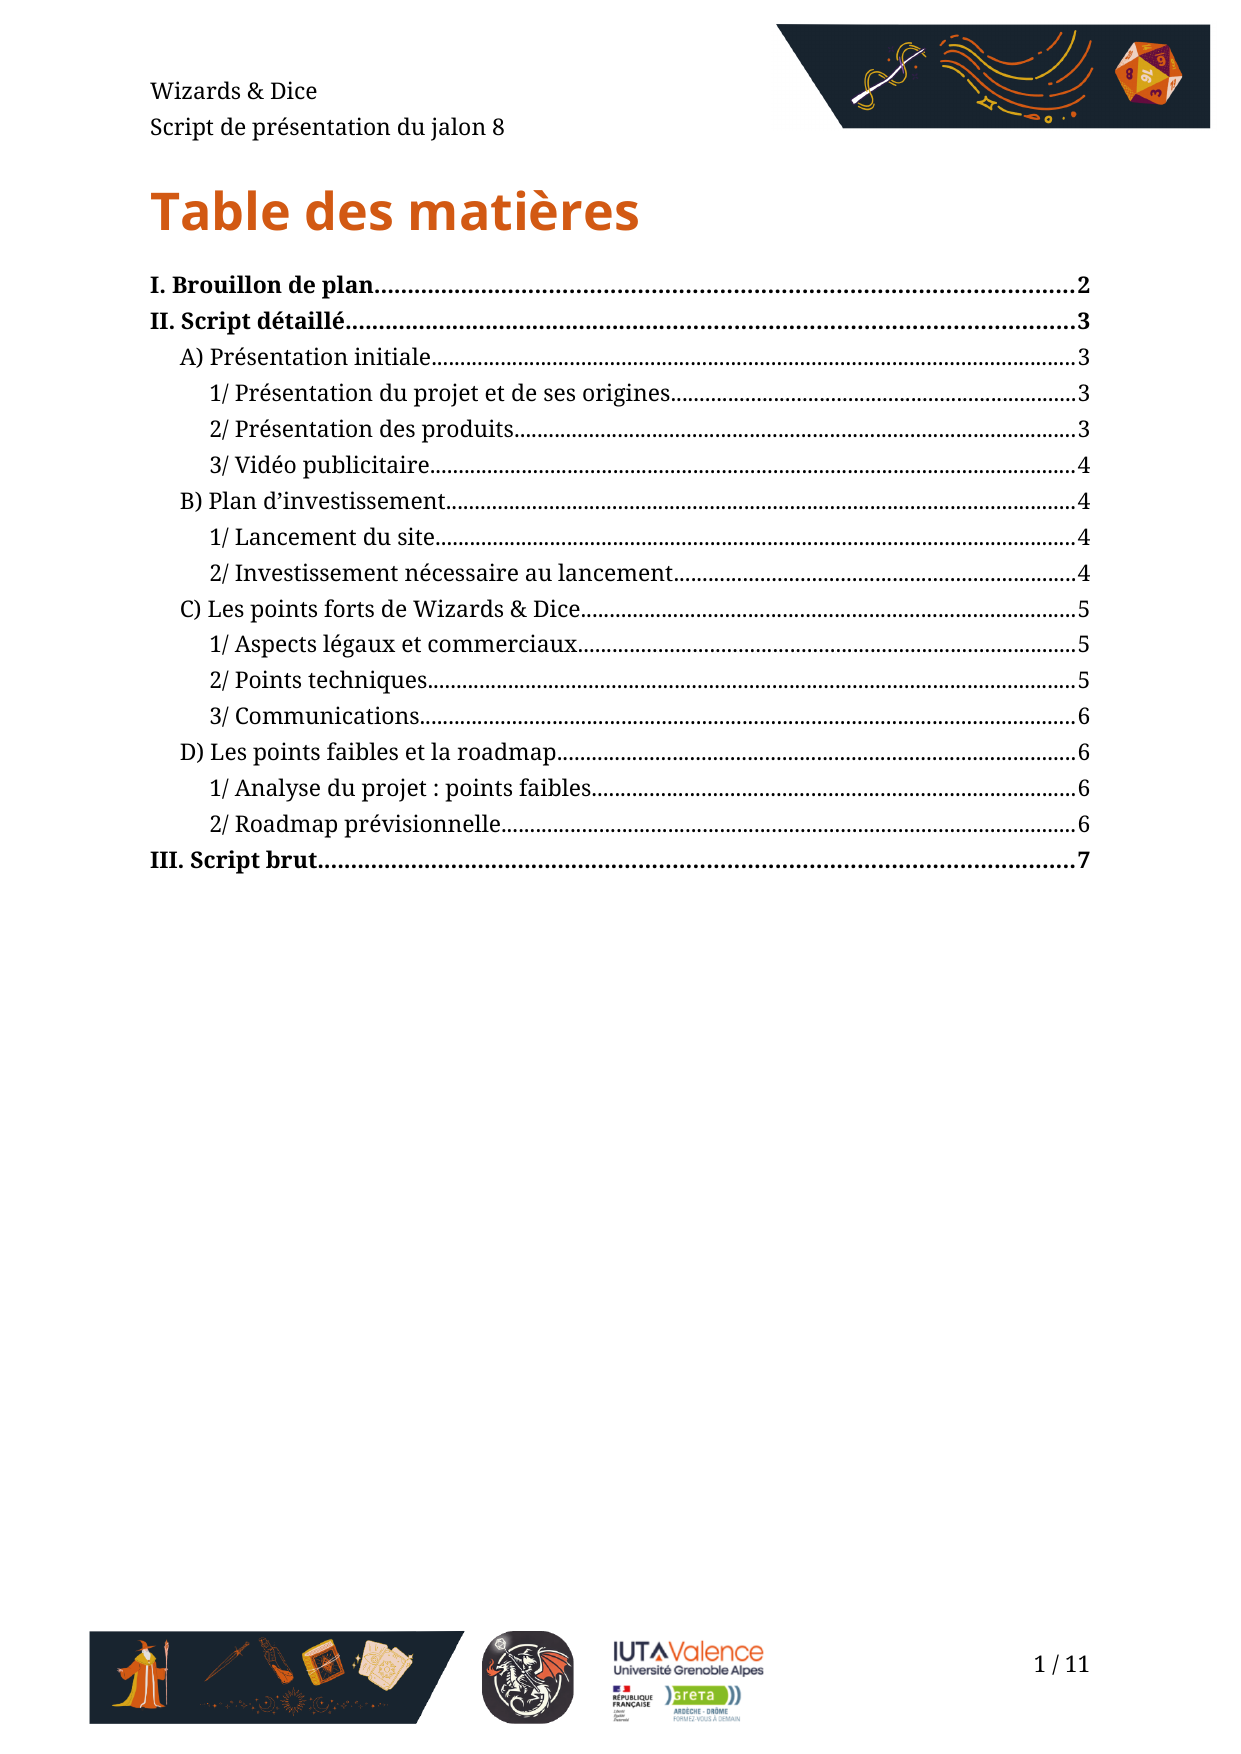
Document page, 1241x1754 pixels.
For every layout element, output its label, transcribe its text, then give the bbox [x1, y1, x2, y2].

text D) Les points faibles et la roadmap 6 [179, 736, 1090, 767]
text 2/ Présentation des produits 3 [209, 413, 1090, 444]
text 2/ Points techniques 5 [209, 664, 1090, 696]
text B) Plan d’investissement 4 [179, 485, 1090, 516]
text 1/ Lancement du site 4 [209, 521, 1090, 552]
text 3/ Vidéo publicitaire 4 [209, 449, 1090, 480]
text II. Script détaillé 3 [150, 305, 1090, 336]
text I. Brouillon de plan 2 [150, 269, 1090, 300]
text 2/ Investissement nécessaire au lancement 4 [209, 557, 1090, 588]
text 3/ Communications 6 [209, 700, 1090, 732]
picture [81, 1620, 788, 1733]
text 1/ Analyse du projet : points faibles 6 [209, 772, 1090, 803]
picture [771, 21, 1218, 131]
text 1/ Aspects légaux et commerciaux 5 [209, 628, 1090, 660]
text C) Les points forts de Wizards & Dice 5 [179, 592, 1090, 624]
subtitle Table des matières [150, 175, 1090, 246]
text 2/ Roadmap prévisionnelle 6 [209, 808, 1090, 839]
text A) Présentation initiale 3 [179, 341, 1090, 372]
text III. Script brut 7 [150, 844, 1090, 875]
text 1/ Présentation du projet et de ses origines 3 [209, 377, 1090, 408]
